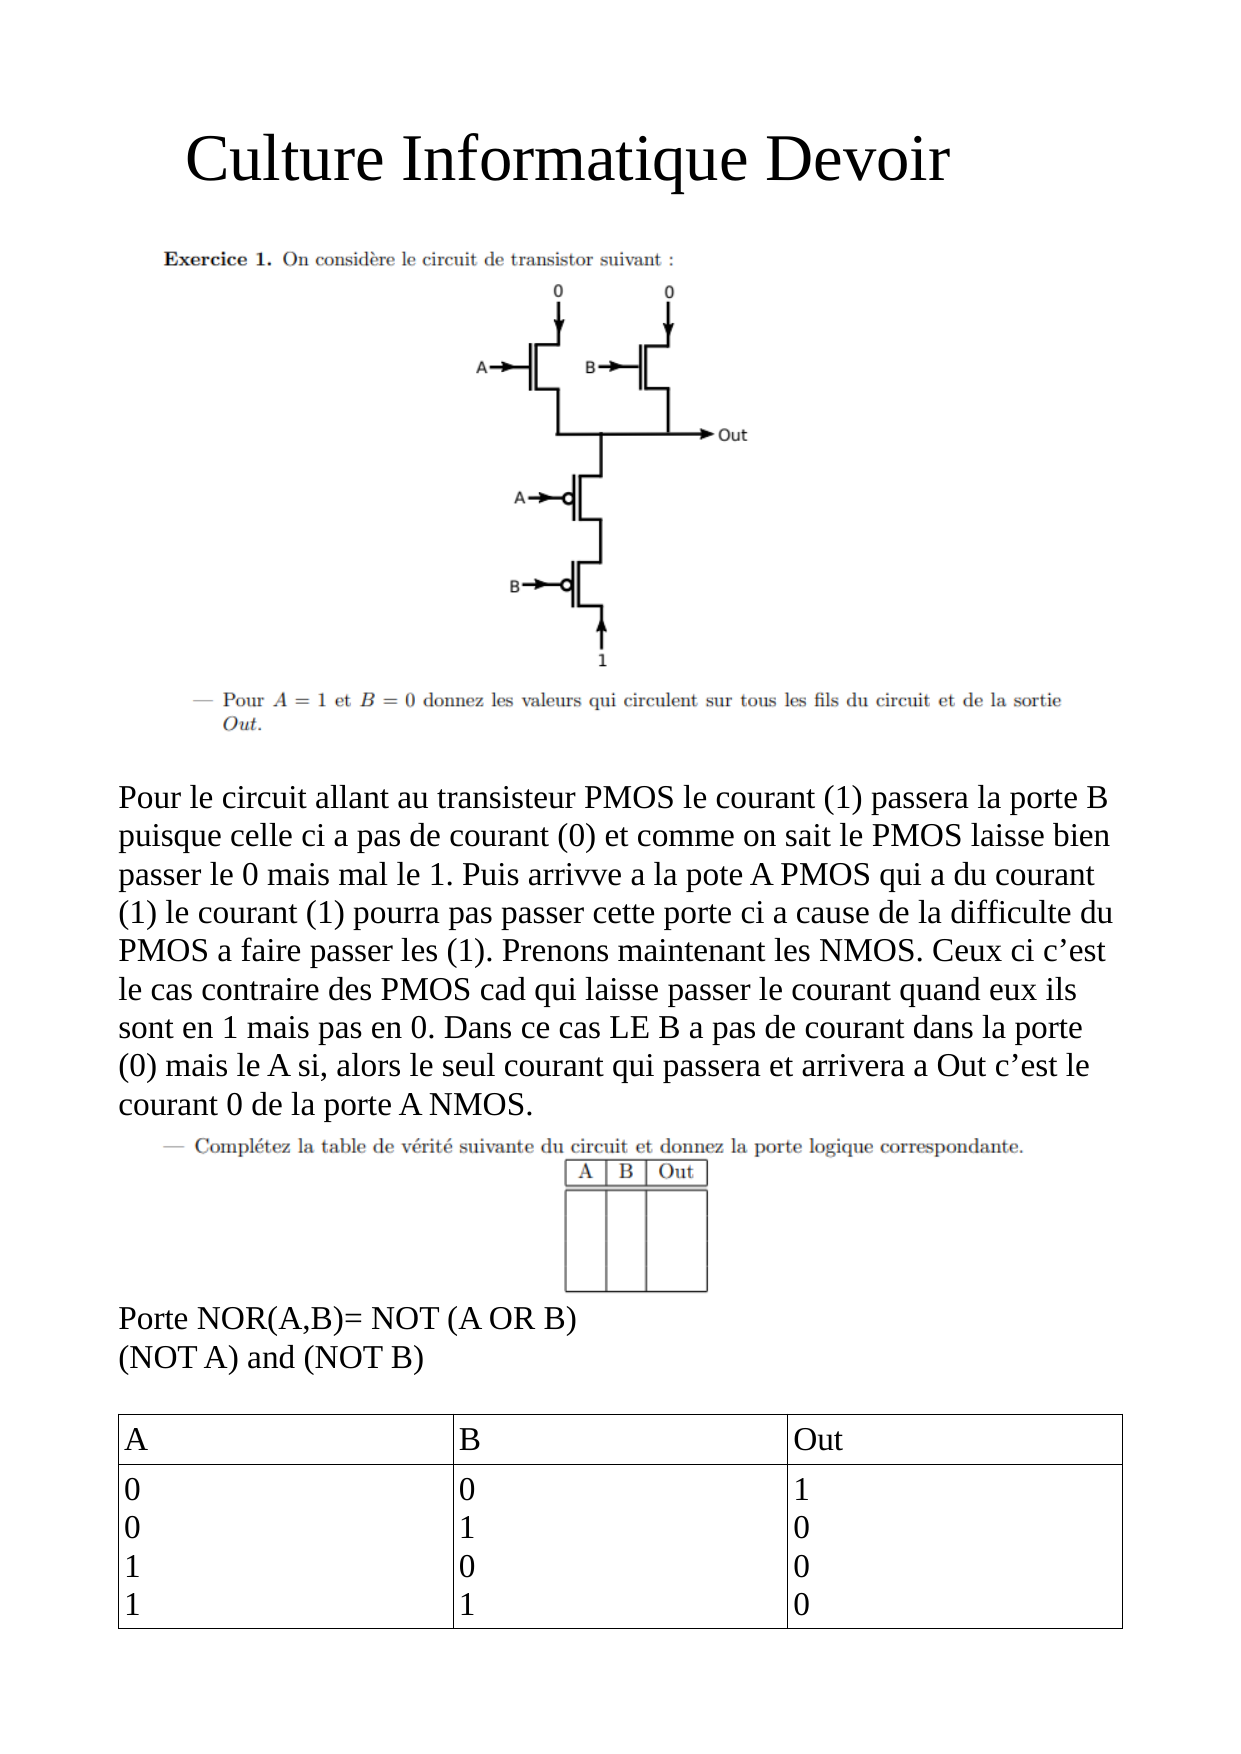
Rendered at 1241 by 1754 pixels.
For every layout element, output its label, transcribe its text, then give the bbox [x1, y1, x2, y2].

picture [108, 1133, 1113, 1299]
picture [118, 233, 1123, 739]
text Porte NOR(A,B)= NOT (A OR B) [118, 1122, 1122, 1337]
text Pour le circuit allant au transisteur PMOS le courant (1) passera la porte B puisque celle ci a pas de courant (0) et comme on sait le PMOS laisse bien passer le 0 mais mal le 1. Puis arrivve a la pote A PMOS qui a du courant (1) le courant (1) pourra pas passer cette porte ci a cause de la difficulte du PMOS a faire passer les (1). Prenons maintenant les NMOS. Ceux ci c’est le cas contraire des PMOS cad qui laisse passer le courant quand eux ils sont en 1 mais pas en 0. Dans ce cas LE B a pas de courant dans la porte (0) mais le A si, alors le seul courant qui passera et arrivera a Out c’est le courant 0 de la porte A NMOS. [118, 777, 1122, 1122]
table_header A [119, 1415, 453, 1463]
table_cell 1 0 0 0 [788, 1465, 1122, 1628]
text Culture Informatique Devoir [118, 118, 1122, 195]
table_cell 0 0 1 1 [119, 1465, 453, 1628]
table_cell 0 1 0 1 [454, 1465, 787, 1628]
table_header Out [788, 1415, 1122, 1463]
text (NOT A) and (NOT B) [118, 1337, 1122, 1375]
table_header B [454, 1415, 787, 1463]
